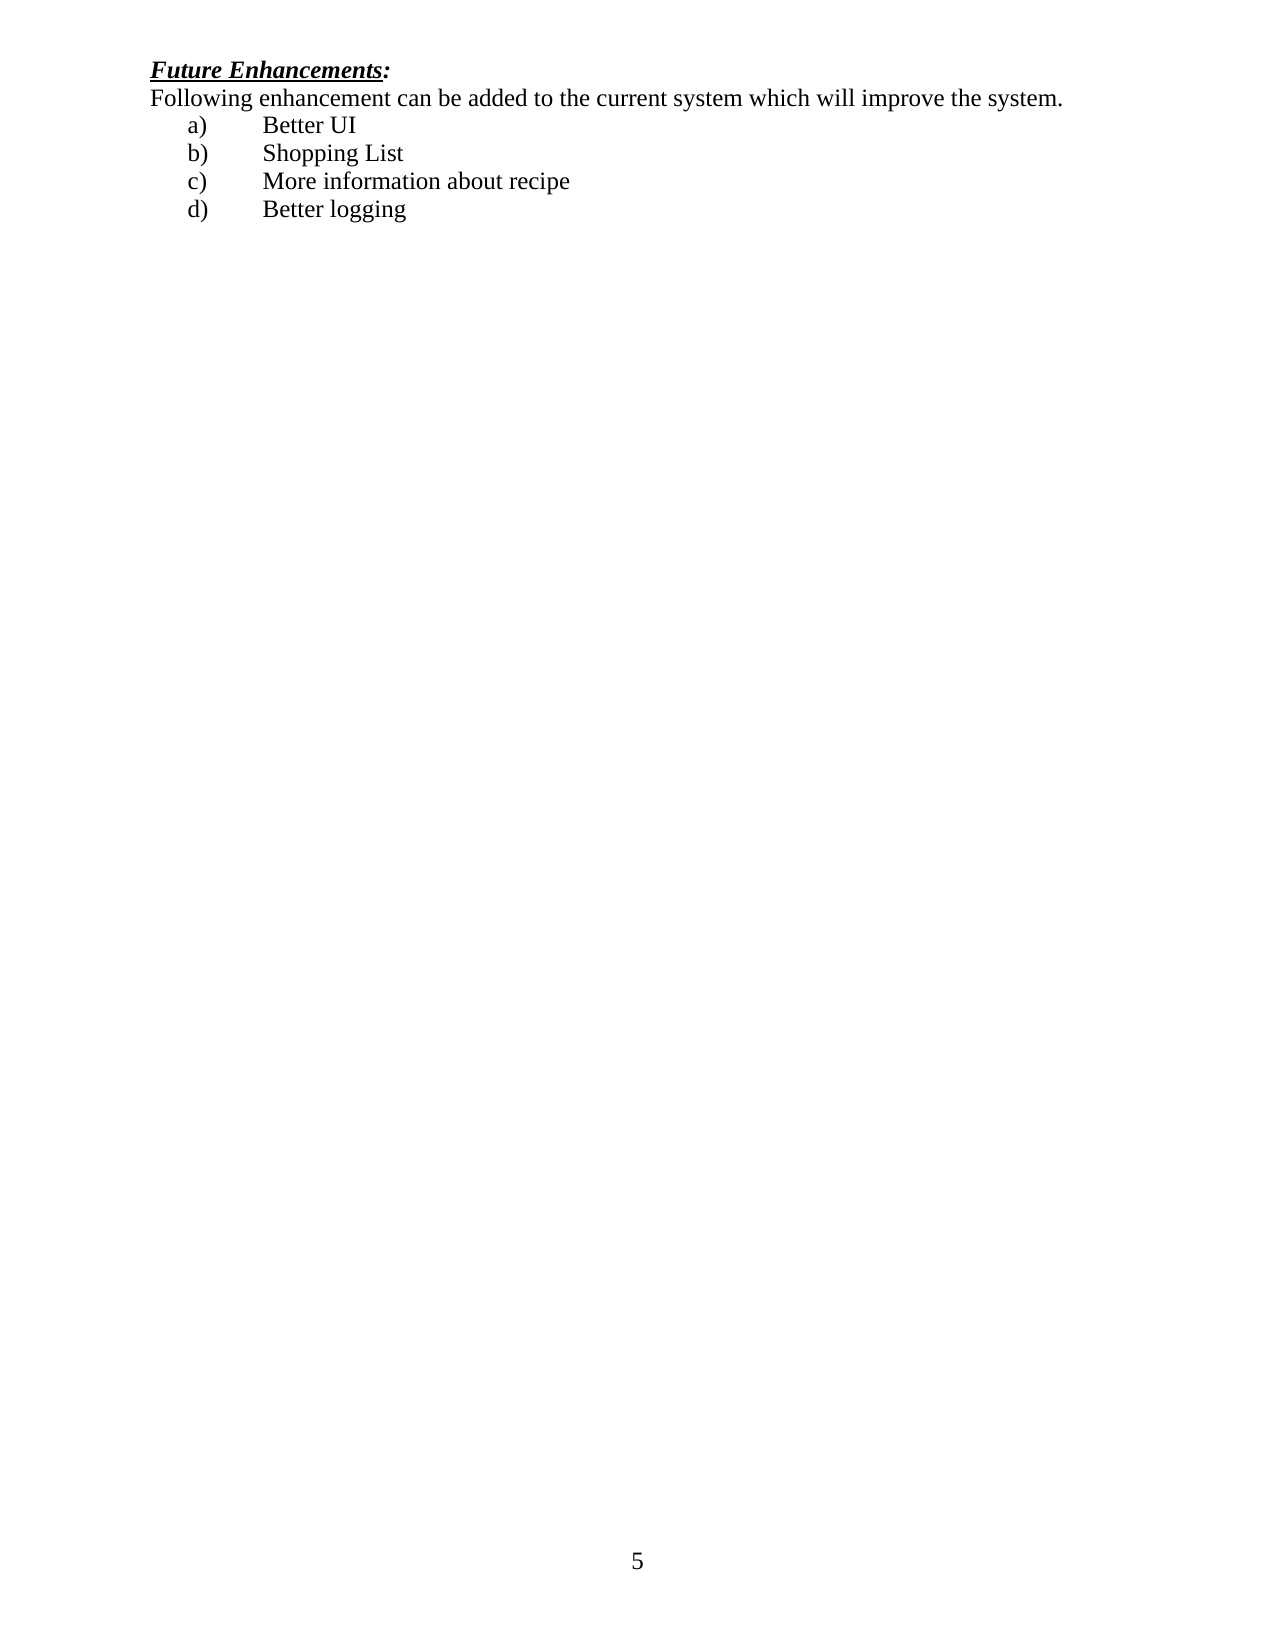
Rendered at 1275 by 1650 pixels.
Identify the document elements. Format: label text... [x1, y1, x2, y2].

list Better UI [187, 112, 1125, 139]
list Shopping List [187, 139, 1125, 167]
text Following enhancement can be added to the current system which will improve the system. [150, 84, 1125, 112]
text Future Enhancements: [150, 56, 1125, 84]
list Better logging [187, 195, 1125, 222]
list More information about recipe [187, 167, 1125, 195]
